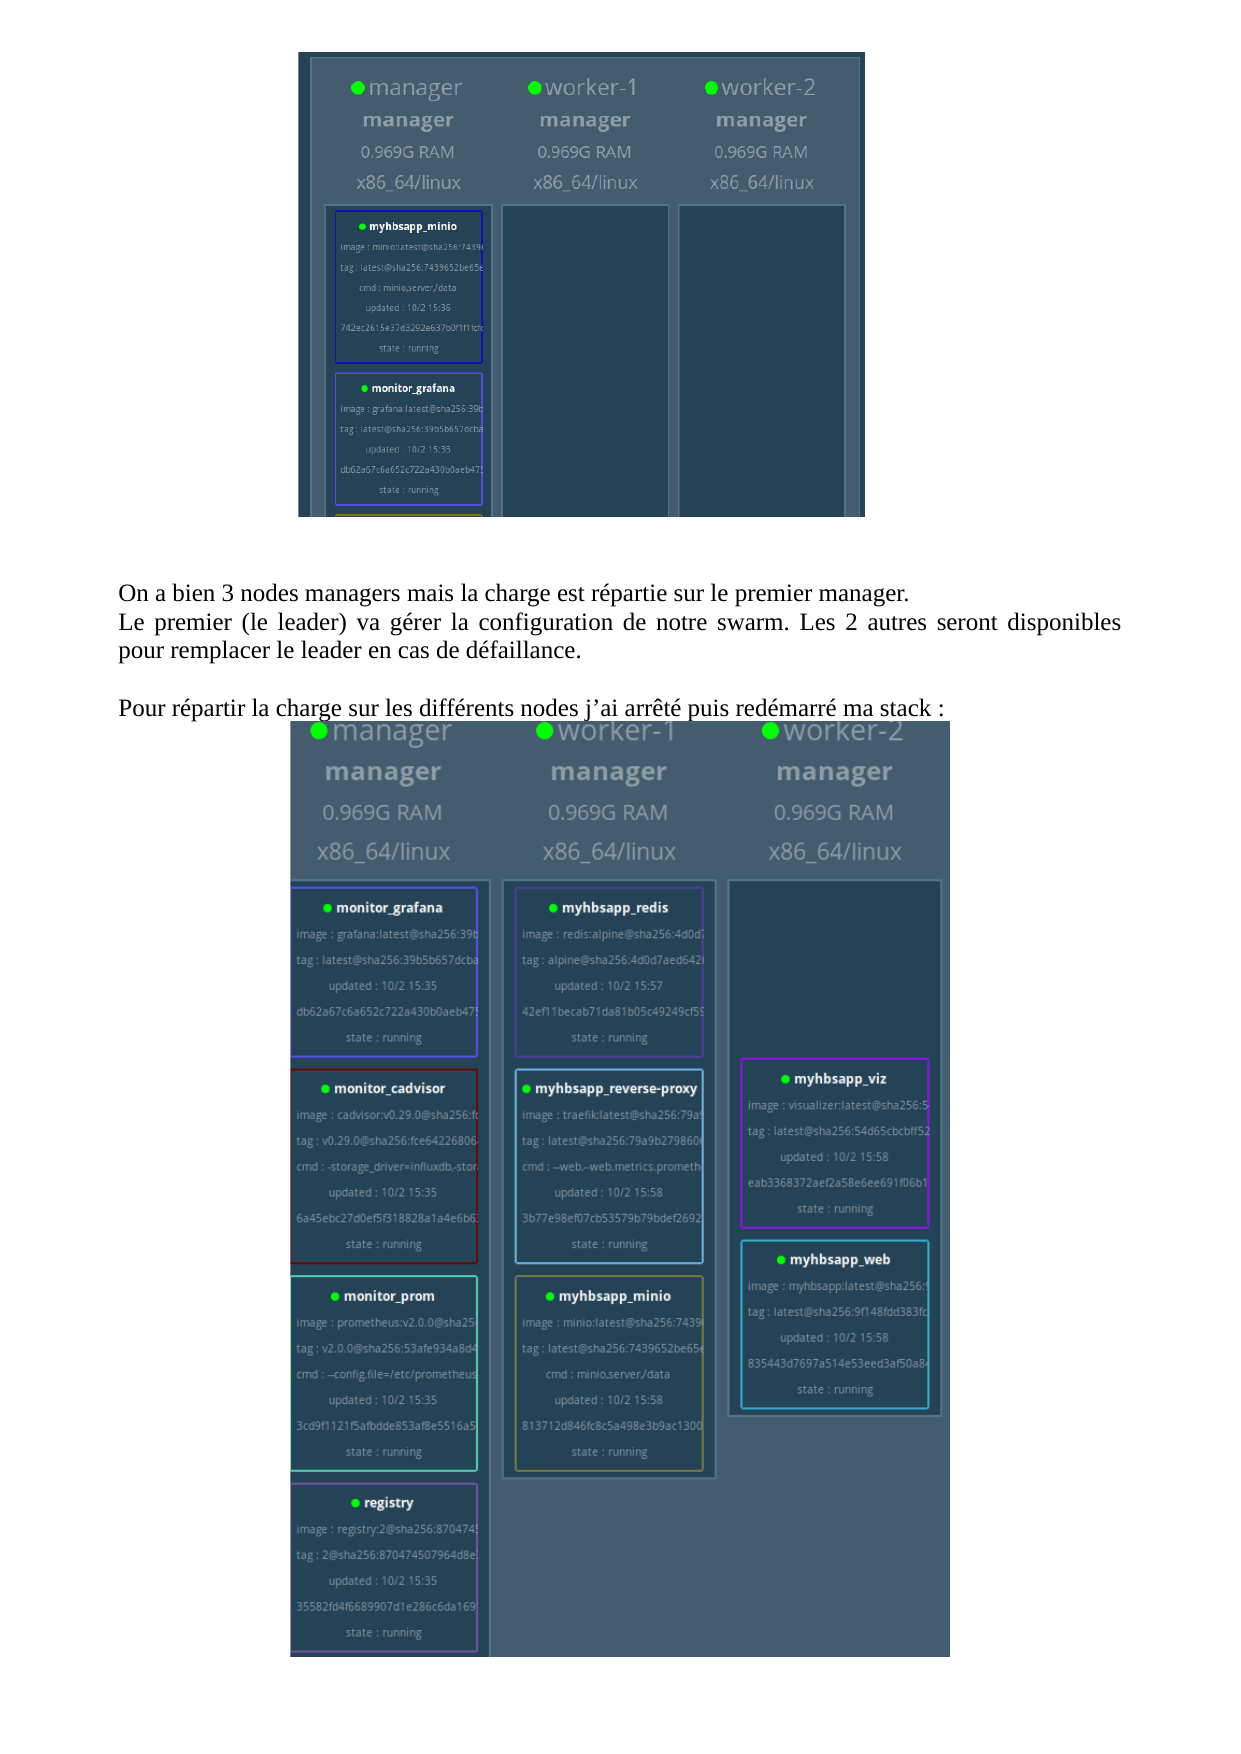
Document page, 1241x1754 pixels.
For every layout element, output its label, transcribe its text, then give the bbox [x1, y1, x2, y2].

picture [298, 52, 865, 517]
picture [290, 721, 950, 1657]
text On a bien 3 nodes managers mais la charge est répartie sur le premier manager. [118, 578, 1122, 607]
text Pour répartir la charge sur les différents nodes j’ai arrêté puis redémarré ma stack : [118, 693, 1122, 722]
text Le premier (le leader) va gérer la configuration de notre swarm. Les 2 autres seront disponibles pour remplacer le leader en cas de défaillance. [118, 607, 1122, 664]
